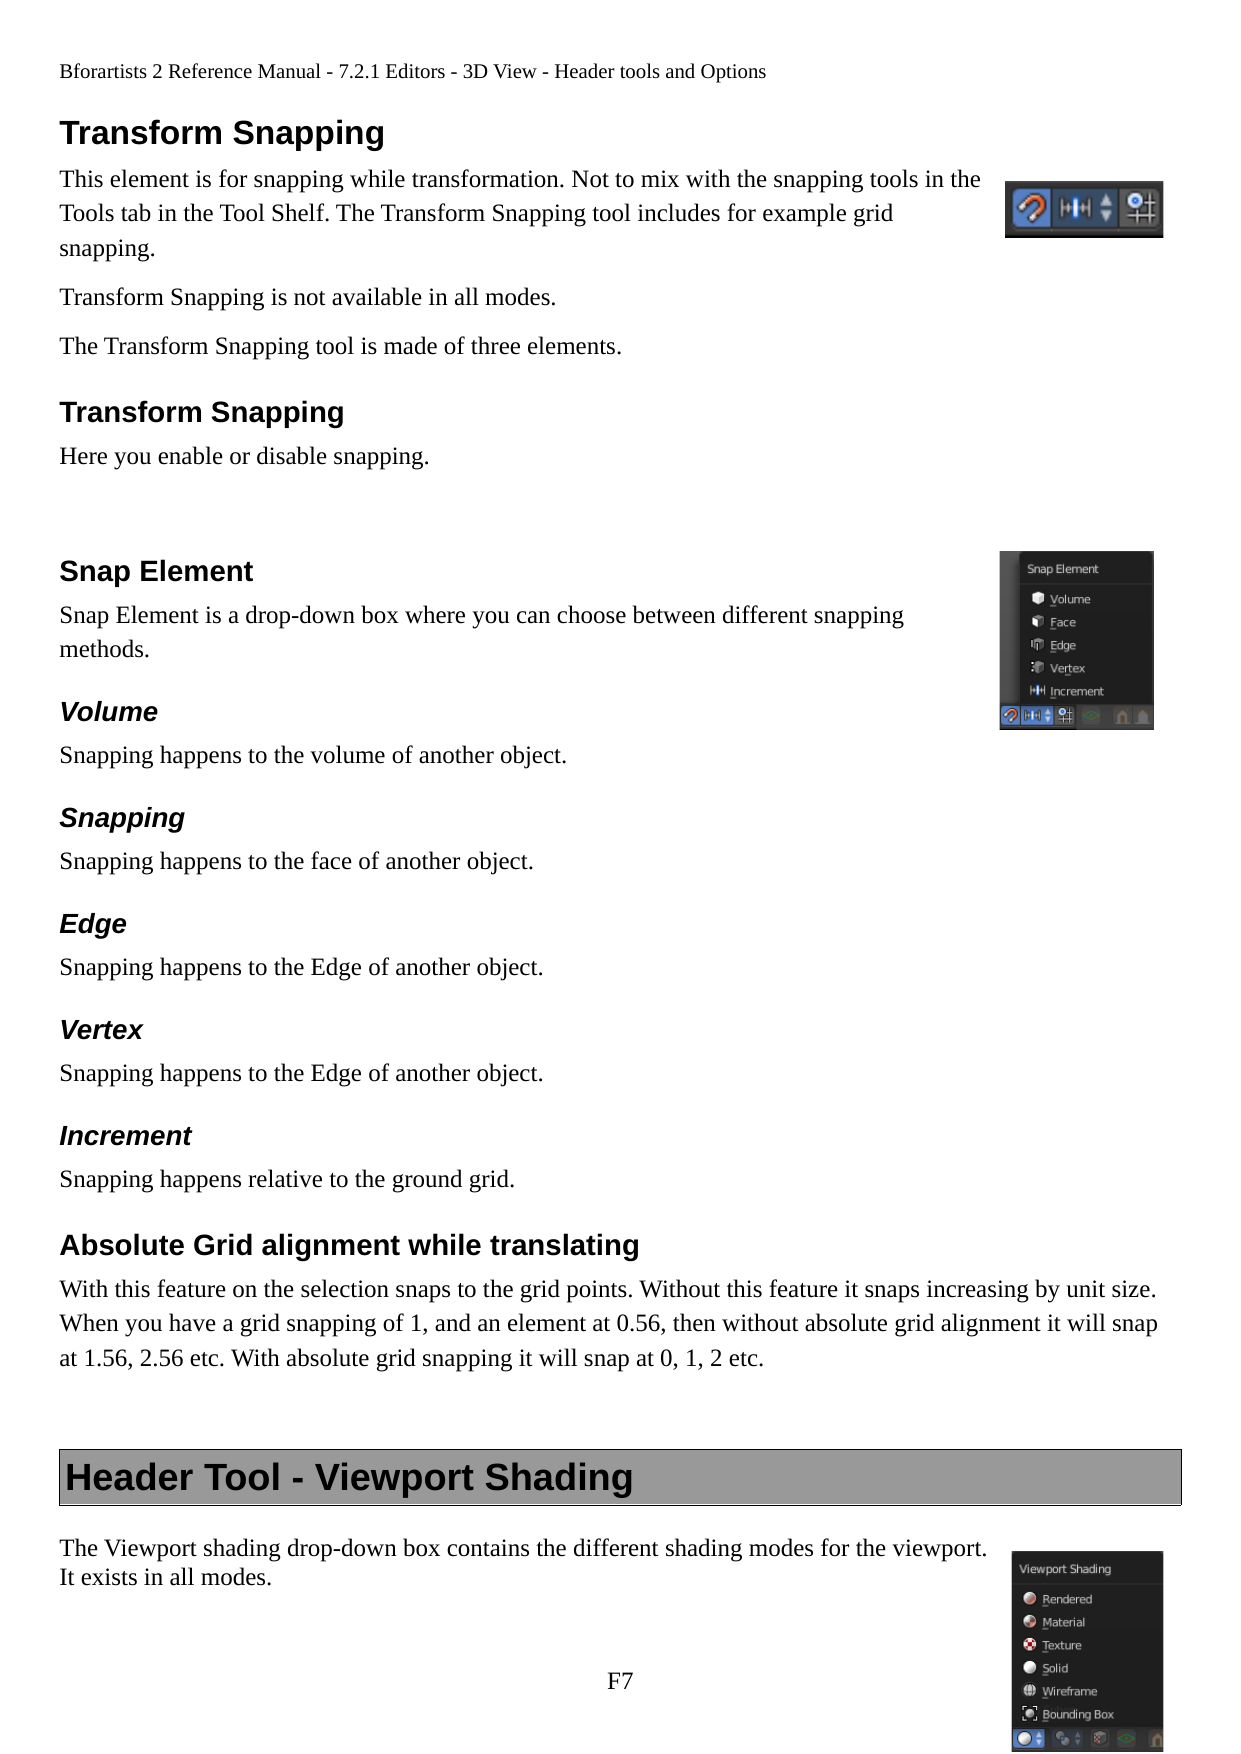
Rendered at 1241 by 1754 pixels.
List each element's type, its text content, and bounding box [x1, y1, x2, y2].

text Here you enable or disable snapping. [59, 441, 1181, 469]
text With this feature on the selection snaps to the grid points. Without this feature it snaps increasing by unit size. When you have a grid snapping of 1, and an element at 0.56, then without absolute grid alignment it will snap at 1.56, 2.56 etc. With absolute grid snapping it will snap at 0, 1, 2 etc. [59, 1274, 1181, 1371]
subtitle Snapping [59, 802, 1181, 833]
picture [999, 551, 1154, 730]
subtitle Increment [59, 1119, 1181, 1151]
picture [1005, 181, 1164, 238]
text This element is for snapping while transformation. Not to mix with the snapping tools in the Tools tab in the Tool Shelf. The Transform Snapping tool includes for example grid snapping. [59, 164, 1181, 261]
subtitle [1154, 553, 1181, 587]
subtitle Volume [59, 696, 999, 728]
text Snapping happens to the face of another object. [59, 846, 1181, 875]
text Snapping happens to the volume of another object. [59, 740, 1181, 769]
text The Transform Snapping tool is made of three elements. [59, 331, 1181, 359]
subtitle Transform Snapping [59, 394, 1181, 428]
text Transform Snapping is not available in all modes. [59, 282, 1181, 311]
text Snapping happens relative to the ground grid. [59, 1164, 1181, 1193]
subtitle Transform Snapping [59, 113, 1181, 151]
picture [1011, 1551, 1164, 1752]
subtitle Edge [59, 908, 1181, 939]
table_header Header Tool - Viewport Shading [60, 1450, 1181, 1504]
subtitle Absolute Grid alignment while translating [59, 1227, 1181, 1261]
subtitle Snap Element [59, 553, 999, 587]
text Snapping happens to the Edge of another object. [59, 952, 1181, 981]
text The Viewport shading drop-down box contains the different shading modes for the viewport. It exists in all modes. [59, 1533, 1181, 1591]
subtitle [1154, 696, 1181, 728]
text Snap Element is a drop-down box where you can choose between different snapping methods. [59, 600, 999, 663]
text Snapping happens to the Edge of another object. [59, 1058, 1181, 1087]
subtitle Vertex [59, 1013, 1181, 1045]
